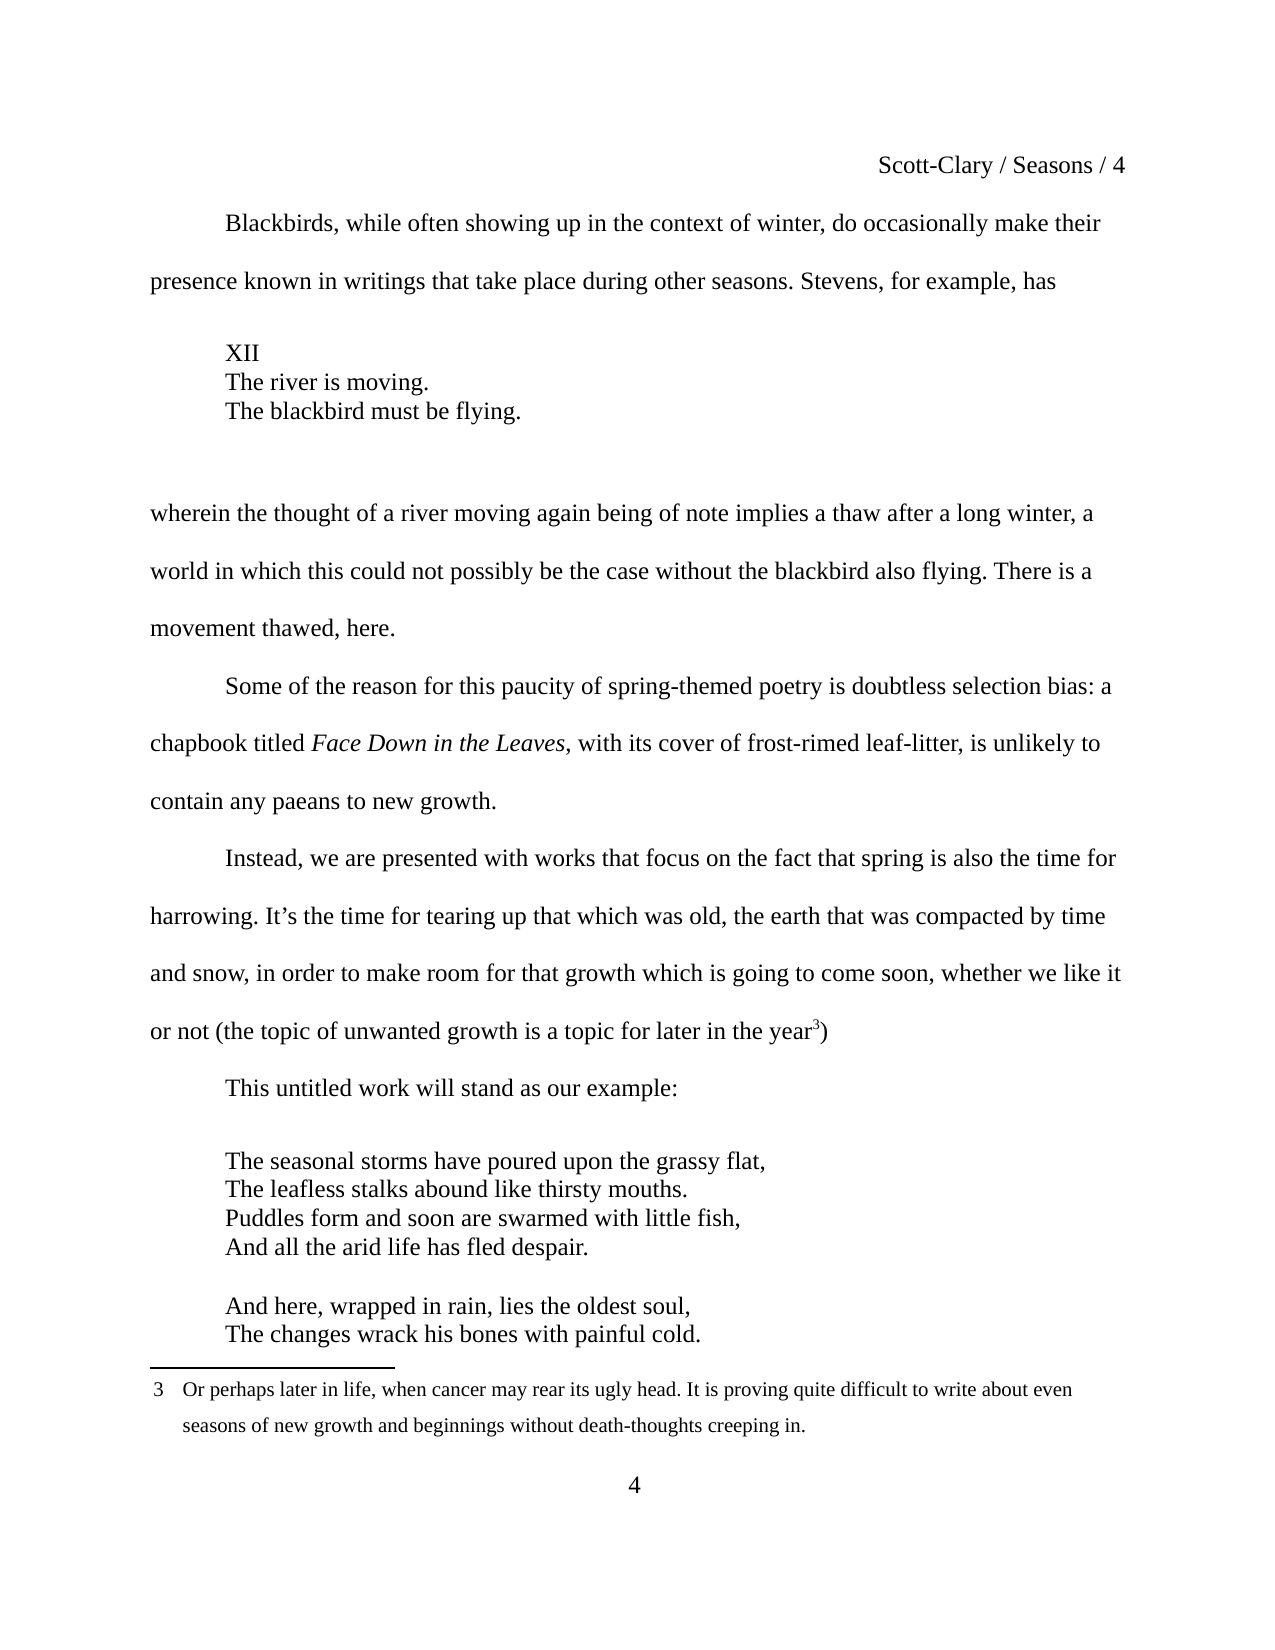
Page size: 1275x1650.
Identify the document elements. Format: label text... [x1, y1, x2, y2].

text XII The river is moving. The blackbird must be flying. [225, 338, 1125, 424]
text Some of the reason for this paucity of spring-themed poetry is doubtless selection bias: a chapbook titled Face Down in the Leaves, with its cover of frost-rimed leaf-litter, is unlikely to contain any paeans to new growth. [150, 671, 1125, 814]
text Instead, we are presented with works that focus on the fact that spring is also the time for harrowing. It’s the time for tearing up that which was old, the earth that was compacted by time and snow, in order to make room for that growth which is going to come soon, whether we like it or not (the topic of unwanted growth is a topic for later in the year) [150, 843, 1125, 1044]
text Blackbirds, while often showing up in the context of winter, do occasionally make their presence known in writings that take place during other seasons. Stevens, for example, has [150, 208, 1125, 294]
text Or perhaps later in life, when cancer may rear its ugly head. It is proving quite difficult to write about even seasons of new growth and beginnings without death-thoughts creeping in. [150, 1374, 1125, 1440]
text wherein the thought of a river moving again being of note implies a thaw after a long winter, a world in which this could not possibly be the case without the blackbird also flying. There is a movement thawed, here. [150, 498, 1125, 642]
text This untitled work will stand as our example: [150, 1073, 1125, 1102]
text The seasonal storms have poured upon the grassy flat, The leafless stalks abound like thirsty mouths. Puddles form and soon are swarmed with little fish, And all the arid life has fled despair. [225, 1146, 1125, 1261]
text And here, wrapped in rain, lies the oldest soul, The changes wrack his bones with painful cold. [225, 1291, 1125, 1348]
